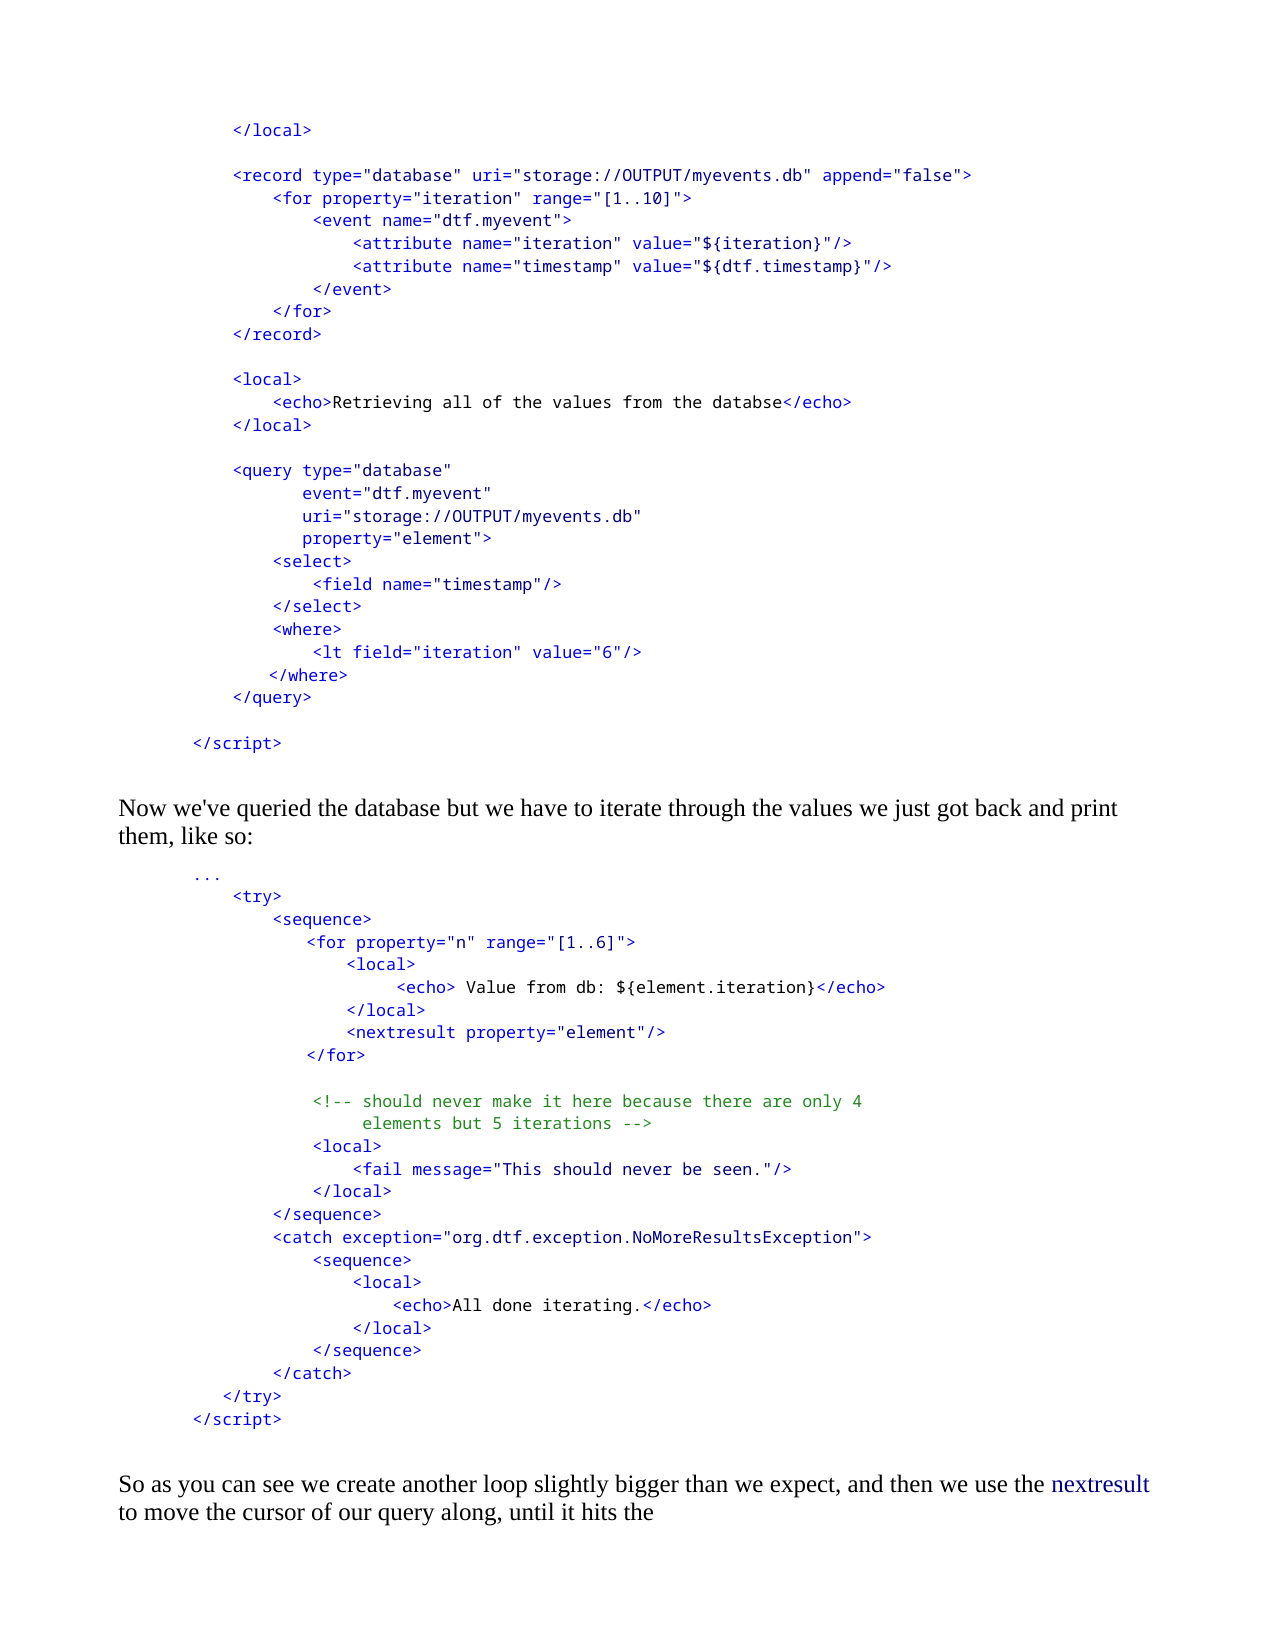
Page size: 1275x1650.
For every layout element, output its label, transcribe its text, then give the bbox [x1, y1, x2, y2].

text </script> [192, 1407, 1157, 1430]
text </where> [118, 663, 1157, 686]
text <!-- should never make it here because there are only 4 [192, 1089, 1157, 1112]
text </local> [192, 118, 1157, 141]
text <event name="dtf.myevent"> [192, 209, 1157, 232]
text </script> [192, 731, 1157, 754]
text <record type="database" uri="storage://OUTPUT/myevents.db" append="false"> [192, 163, 1157, 186]
text <sequence> [192, 1248, 1157, 1271]
text <query type="database" [192, 459, 1157, 481]
text </local> [192, 1180, 1157, 1203]
text <field name="timestamp"/> [192, 572, 1157, 595]
text <where> [192, 618, 1157, 640]
text <attribute name="timestamp" value="${dtf.timestamp}"/> [192, 254, 1157, 277]
text <sequence> [192, 907, 1157, 930]
text event="dtf.myevent" [192, 481, 1157, 504]
text </for> [192, 300, 1157, 322]
text <lt field="iteration" value="6"/> [192, 640, 1157, 663]
text <local> [118, 953, 1157, 976]
text </sequence> [192, 1203, 1157, 1225]
text </local> [118, 998, 1157, 1021]
text uri="storage://OUTPUT/myevents.db" [192, 504, 1157, 527]
text </local> [192, 1316, 1157, 1339]
text <nextresult property="element"/> [118, 1021, 1157, 1044]
text </sequence> [192, 1339, 1157, 1362]
text <echo>Retrieving all of the values from the databse</echo> [192, 391, 1157, 413]
text <fail message="This should never be seen."/> [192, 1157, 1157, 1180]
text <select> [192, 549, 1157, 572]
text </select> [192, 595, 1157, 618]
text <for property="iteration" range="[1..10]"> [192, 186, 1157, 209]
text Now we've queried the database but we have to iterate through the values we just got back and print them, like so: [118, 794, 1157, 849]
text So as you can see we create another loop slightly bigger than we expect, and then we use the nextresult to move the cursor of our query along, until it hits the [118, 1470, 1157, 1525]
text <echo>All done iterating.</echo> [192, 1293, 1157, 1316]
text property="element"> [192, 527, 1157, 549]
text <local> [192, 368, 1157, 391]
text </event> [192, 277, 1157, 300]
text <for property="n" range="[1..6]"> [118, 930, 1157, 953]
text </try> [192, 1384, 1157, 1407]
text <local> [192, 1271, 1157, 1293]
text </local> [192, 413, 1157, 436]
text <local> [192, 1134, 1157, 1157]
text </for> [118, 1044, 1157, 1066]
text <catch exception="org.dtf.exception.NoMoreResultsException"> [192, 1225, 1157, 1248]
text <echo> Value from db: ${element.iteration}</echo> [118, 976, 1157, 998]
text </record> [192, 322, 1157, 345]
text elements but 5 iterations --> [192, 1112, 1157, 1134]
text <try> [192, 885, 1157, 907]
text <attribute name="iteration" value="${iteration}"/> [192, 232, 1157, 254]
text </catch> [192, 1362, 1157, 1384]
text ... [192, 862, 1157, 885]
text </query> [192, 686, 1157, 708]
